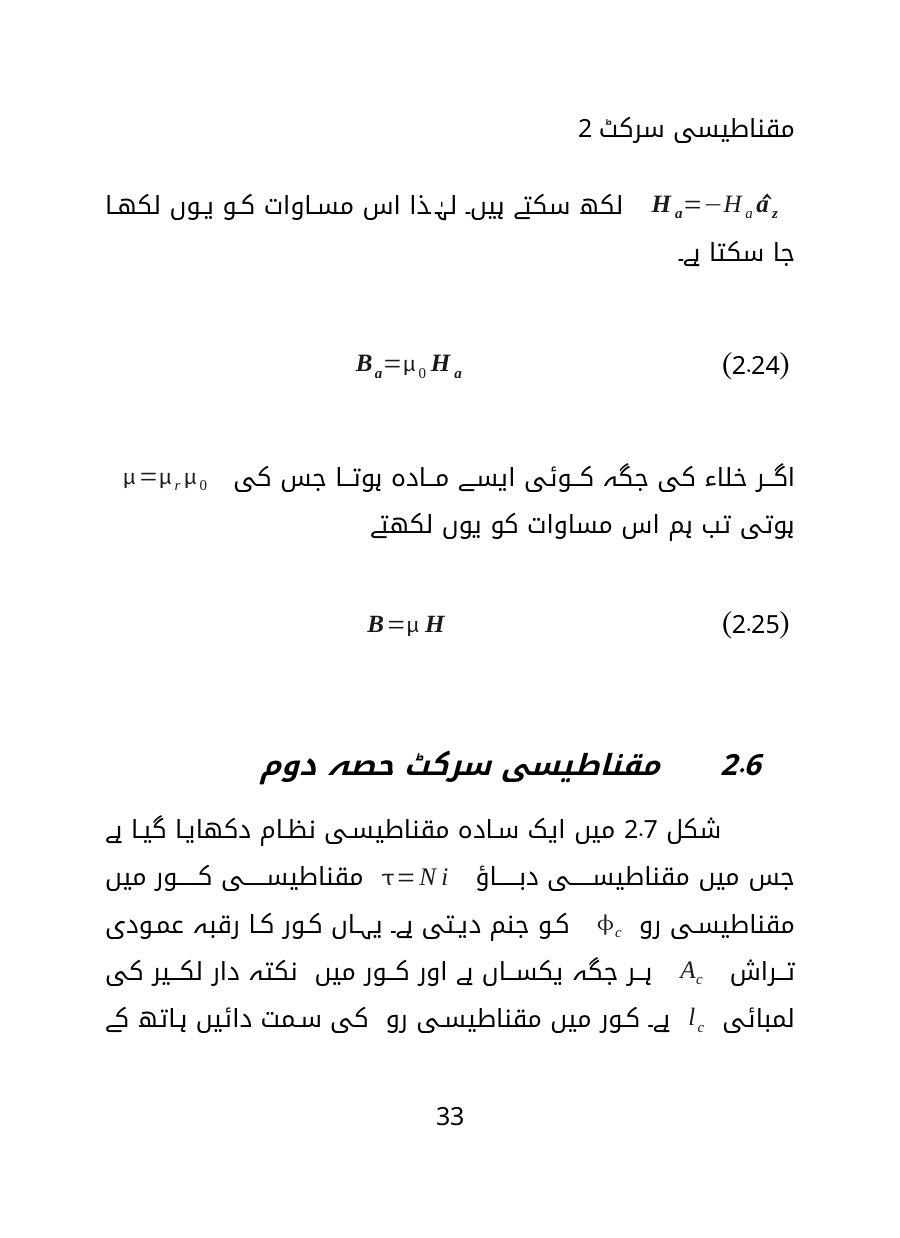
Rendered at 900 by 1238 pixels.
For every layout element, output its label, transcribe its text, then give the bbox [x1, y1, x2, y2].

table_header (2.24) [702, 336, 795, 408]
table_header (2.25) [697, 596, 795, 667]
table_header [105, 336, 702, 408]
table_header [105, 596, 697, 667]
text شکل میں ہم دیکھتے ہیں کہ خلاء میں مقناطیسی رو کا بہاو، اکائی سمتیہکی الٹ سمت میں ہے لہٰذا ہم کثافتِ مقناطیسی رو کو ایک سمتیہ لکھ سکتے ہیں۔ اسی طرح مقناطیسی دباؤ خلاء میں اکائی سمتیہکی الٹ سمت میں دباؤ ڈال رہا ہے لہٰذا ہم مقناطیسی دباؤ کی شدت کو لکھ سکتے ہیں۔ لہٰذا اس مساوات کو یوں لکھا جا سکتا ہے۔ [105, 182, 795, 277]
text اگر خلاء کی جگہ کوئی ایسے مادہ ہوتا جس کی ہوتی تب ہم اس مساوات کو یوں لکھتے [105, 454, 795, 549]
subtitle مقناطیسی سرکٹ حصہ دوم [105, 738, 720, 794]
text شکل 2.7 میں ایک سادہ مقناطیسی نظام دکھایا گیا ہے جس میں مقناطیسی دباؤ مقناطیسی کور میں مقناطیسی رو کو جنم دیتی ہے۔ یہاں کور کا رقبہ عمودی تراش ہر جگہ یکساں ہے اور کور میں نکتہ دار لکیر کی لمبائیہے۔ کور میں مقناطیسی رو کی سمت دائیں ہاتھ کے قانون سے معلوم کی جا سکتی ہے۔ اس قانون کو دو طریقوں سے بیان کیا جا سکتا ہے۔ [105, 806, 795, 1043]
